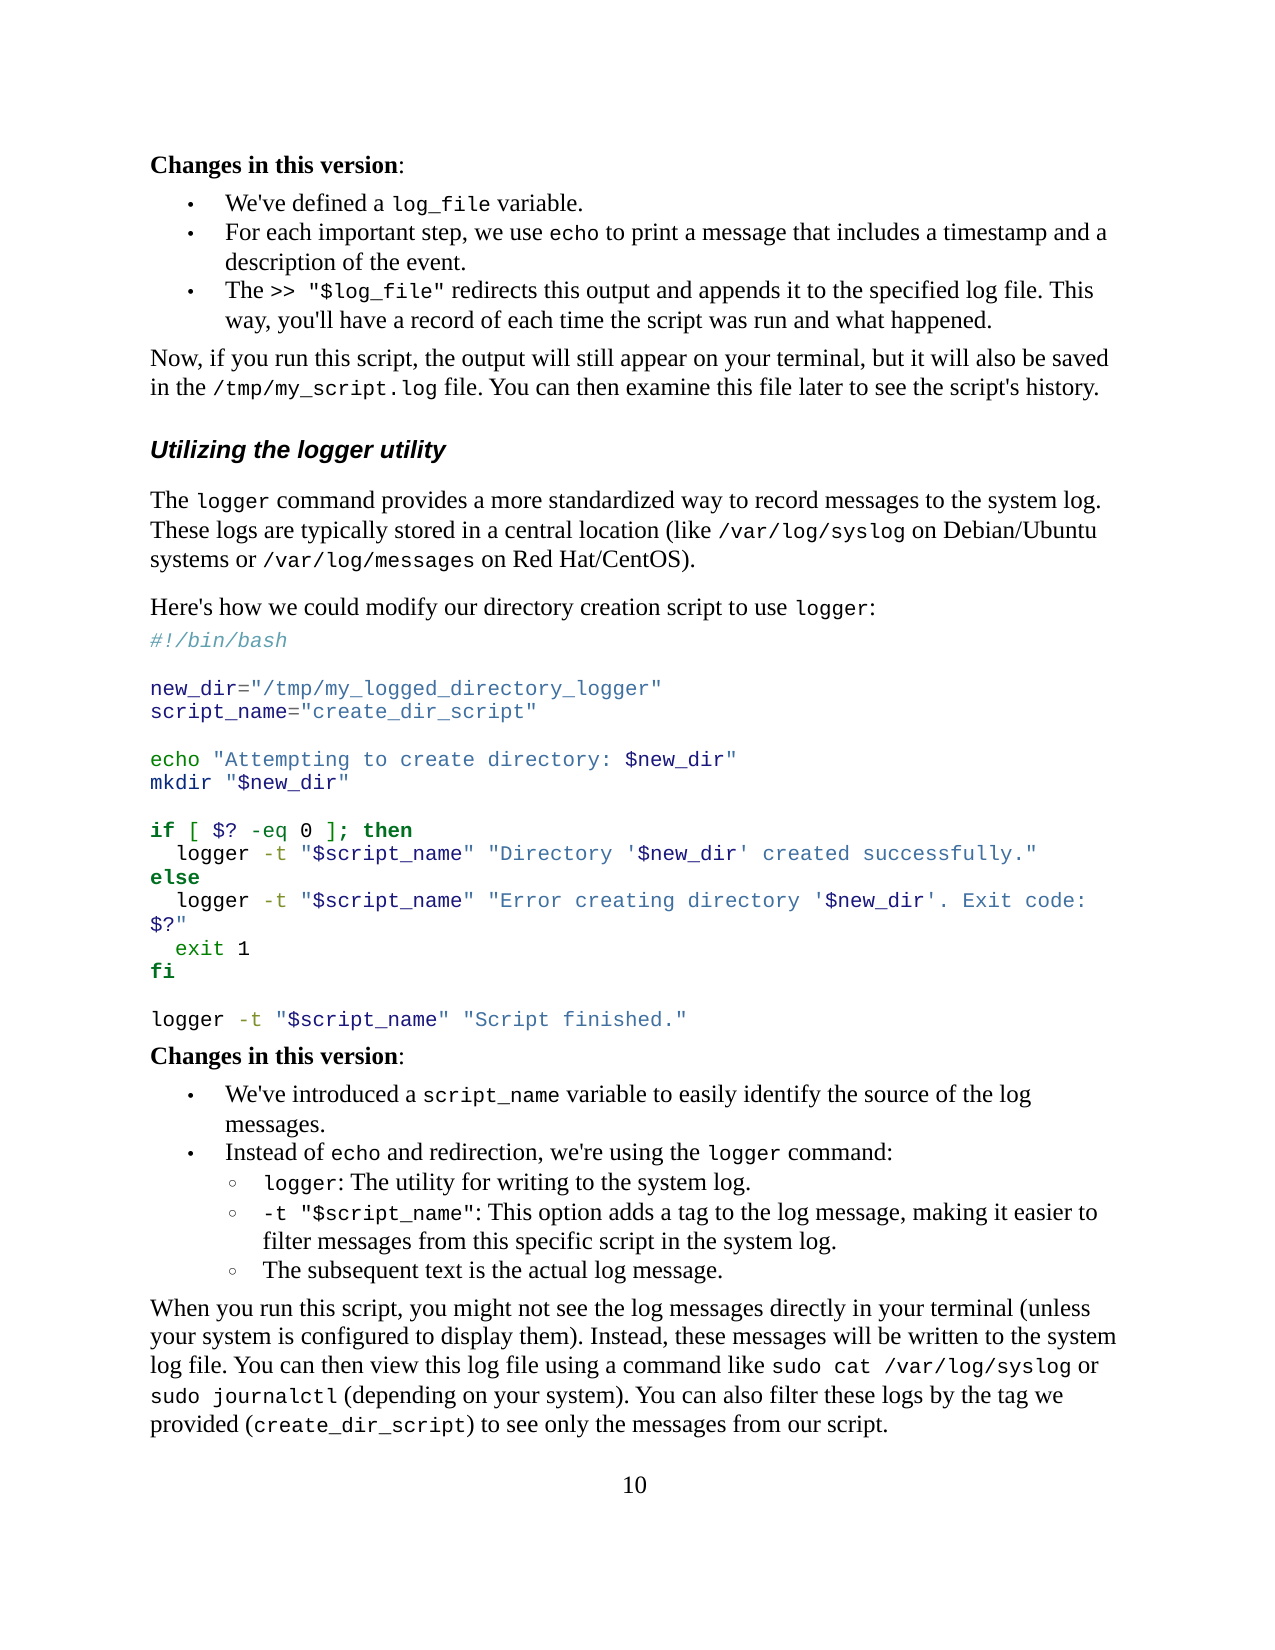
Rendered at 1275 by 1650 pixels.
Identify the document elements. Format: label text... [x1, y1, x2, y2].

text Here's how we could modify our directory creation script to use logger: [150, 592, 1125, 621]
text The logger command provides a more standardized way to record messages to the system log. These logs are typically stored in a central location (like /var/log/syslog on Debian/Ubuntu systems or /var/log/messages on Red Hat/CentOS). [150, 485, 1125, 574]
text exit 1 [150, 938, 1125, 961]
text if [ $? -eq 0 ]; then [150, 819, 1125, 843]
text script_name="create_dir_script" [150, 701, 1125, 725]
list The subsequent text is the actual log message. [225, 1255, 1125, 1284]
text echo "Attempting to create directory: $new_dir" [150, 749, 1125, 772]
text logger -t "$script_name" "Script finished." [150, 1009, 1125, 1032]
text else [150, 867, 1125, 891]
text Changes in this version: [150, 1041, 1125, 1070]
text logger -t "$script_name" "Error creating directory '$new_dir'. Exit code: $?" [150, 891, 1125, 938]
text When you run this script, you might not see the log messages directly in your terminal (unless your system is configured to display them). Instead, these messages will be written to the system log file. You can then view this log file using a command like sudo cat /var/log/syslog or sudo journalctl (depending on your system). You can also filter these logs by the tag we provided (create_dir_script) to see only the messages from our script. [150, 1293, 1125, 1439]
list For each important step, we use echo to print a message that includes a timestamp and a description of the event. [187, 217, 1125, 276]
list The >> "$log_file" redirects this output and appends it to the specified log file. This way, you'll have a record of each time the script was run and what happened. [187, 276, 1125, 334]
list We've introduced a script_name variable to easily identify the source of the log messages. [187, 1079, 1125, 1137]
text new_dir="/tmp/my_logged_directory_logger" [150, 678, 1125, 701]
list Instead of echo and redirection, we're using the logger command: [187, 1137, 1125, 1167]
text mkdir "$new_dir" [150, 772, 1125, 796]
text fi [150, 961, 1125, 985]
text Changes in this version: [150, 150, 1125, 179]
list logger: The utility for writing to the system log. [225, 1167, 1125, 1197]
text Now, if you run this script, the output will still appear on your terminal, but it will also be saved in the /tmp/my_script.log file. You can then examine this file later to see the script's history. [150, 343, 1125, 401]
list We've defined a log_file variable. [187, 188, 1125, 217]
text logger -t "$script_name" "Directory '$new_dir' created successfully." [150, 843, 1125, 867]
text #!/bin/bash [150, 630, 1125, 654]
subtitle Utilizing the logger utility [150, 435, 1125, 464]
list -t "$script_name": This option adds a tag to the log message, making it easier to filter messages from this specific script in the system log. [225, 1197, 1125, 1255]
